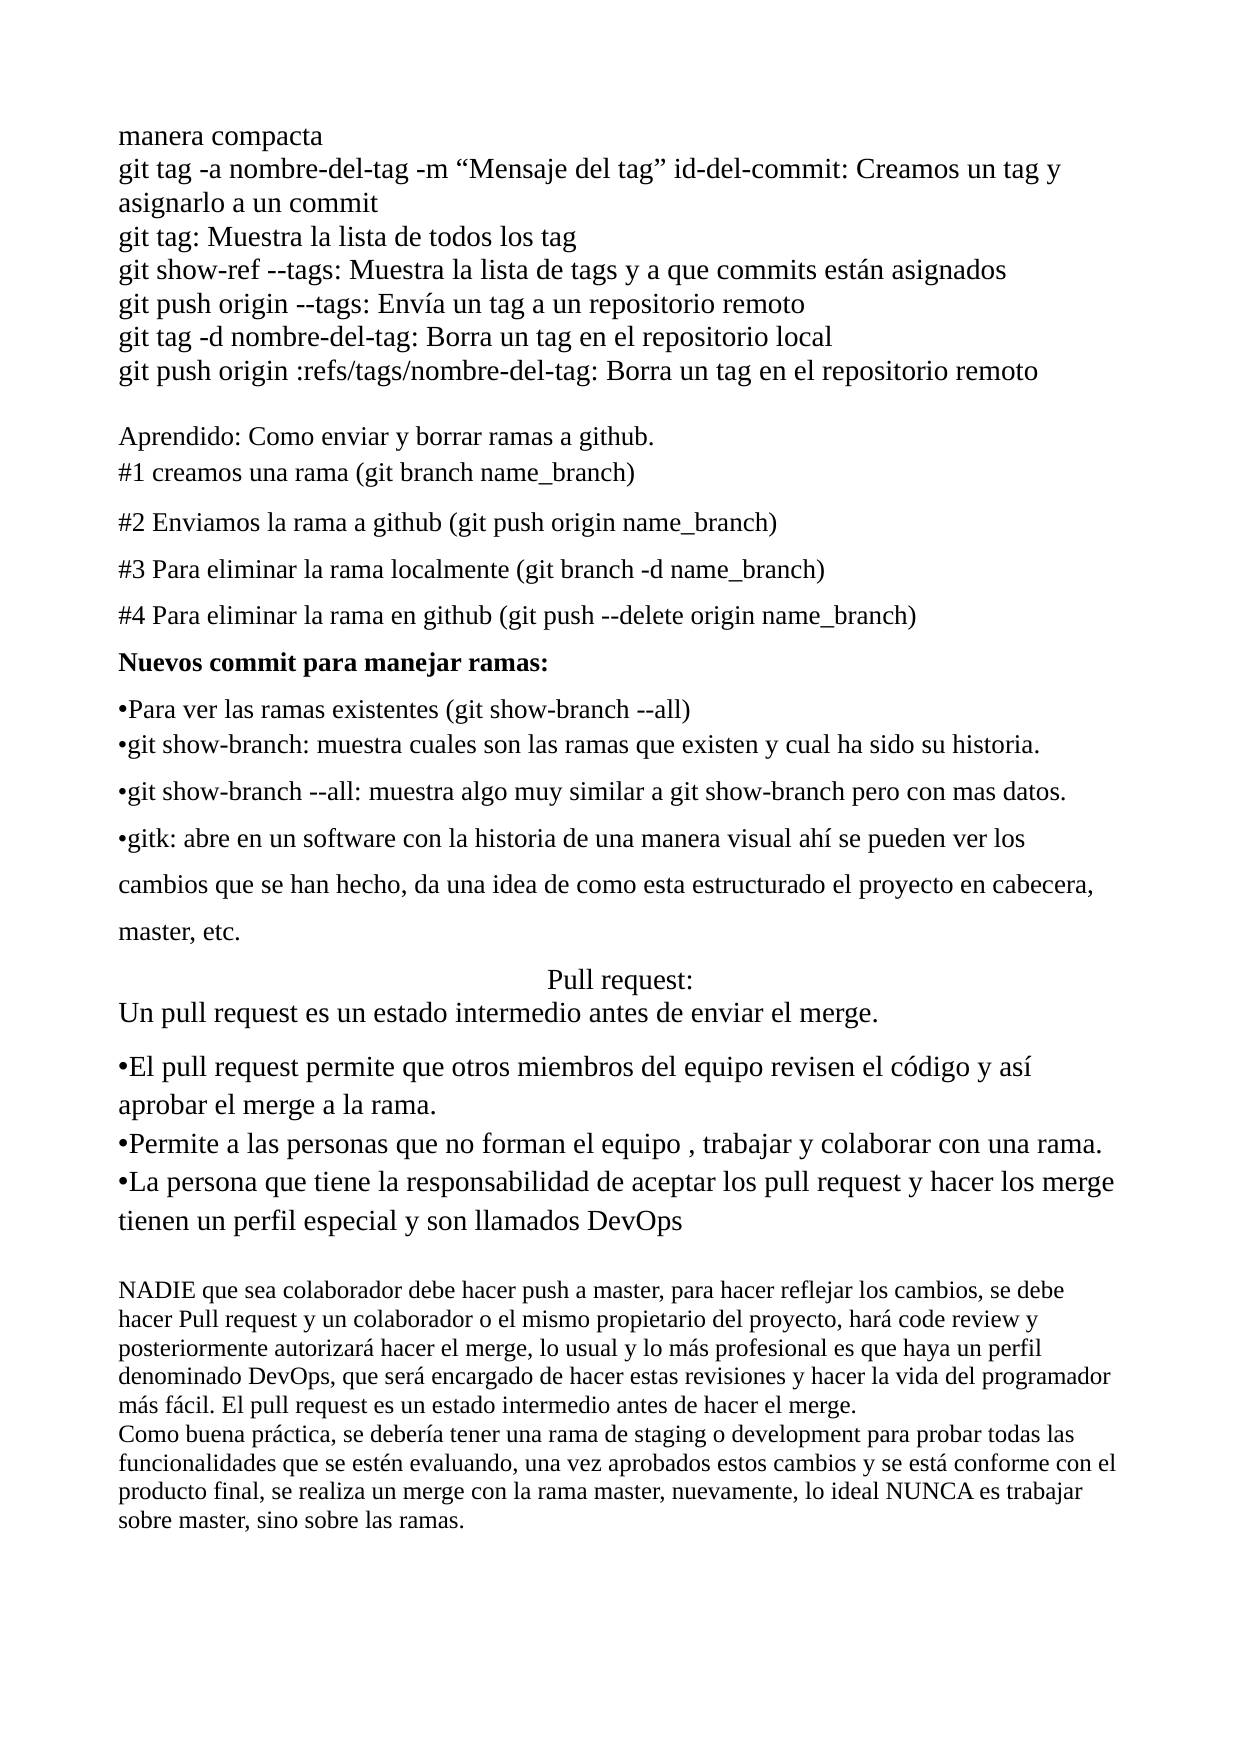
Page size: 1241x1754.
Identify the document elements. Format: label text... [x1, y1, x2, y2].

text Pull request: [118, 962, 1122, 996]
text Nuevos commit para manejar ramas: [118, 646, 1122, 677]
text #3 Para eliminar la rama localmente (git branch -d name_branch) #4 Para eliminar la rama en github (git push --delete origin name_branch) [118, 553, 1122, 631]
list gitk: abre en un software con la historia de una manera visual ahí se pueden ver los cambios que se han hecho, da una idea de como esta estructurado el proyecto en cabecera, master, etc. [118, 822, 1122, 946]
text #2 Enviamos la rama a github (git push origin name_branch) [118, 506, 1122, 537]
list git show-branch: muestra cuales son las ramas que existen y cual ha sido su historia. [118, 729, 1122, 760]
list El pull request permite que otros miembros del equipo revisen el código y así aprobar el merge a la rama. [118, 1049, 1122, 1121]
list git show-branch --all: muestra algo muy similar a git show-branch pero con mas datos. [118, 775, 1122, 806]
list La persona que tiene la responsabilidad de aceptar los pull request y hacer los merge tienen un perfil especial y son llamados DevOps [118, 1164, 1122, 1237]
text NADIE que sea colaborador debe hacer push a master, para hacer reflejar los cambios, se debe hacer Pull request y un colaborador o el mismo propietario del proyecto, hará code review y posteriormente autorizará hacer el merge, lo usual y lo más profesional es que haya un perfil denominado DevOps, que será encargado de hacer estas revisiones y hacer la vida del programador más fácil. El pull request es un estado intermedio antes de hacer el merge. Como buena práctica, se debería tener una rama de staging o development para probar todas las funcionalidades que se estén evaluando, una vez aprobados estos cambios y se está conforme con el producto final, se realiza un merge con la rama master, nuevamente, lo ideal NUNCA es trabajar sobre master, sino sobre las ramas. [118, 1275, 1122, 1534]
text Un pull request es un estado intermedio antes de enviar el merge. [118, 996, 1122, 1029]
text Aprendido: Como enviar y borrar ramas a github. #1 creamos una rama (git branch name_branch) [118, 420, 1122, 487]
list Permite a las personas que no forman el equipo , trabajar y colaborar con una rama. [118, 1126, 1122, 1159]
list Para ver las ramas existentes (git show-branch --all) [118, 693, 1122, 724]
text manera compacta git tag -a nombre-del-tag -m “Mensaje del tag” id-del-commit: Creamos un tag y asignarlo a un commit git tag: Muestra la lista de todos los tag git show-ref --tags: Muestra la lista de tags y a que commits están asignados git push origin --tags: Envía un tag a un repositorio remoto git tag -d nombre-del-tag: Borra un tag en el repositorio local git push origin :refs/tags/nombre-del-tag: Borra un tag en el repositorio remoto [118, 118, 1122, 386]
